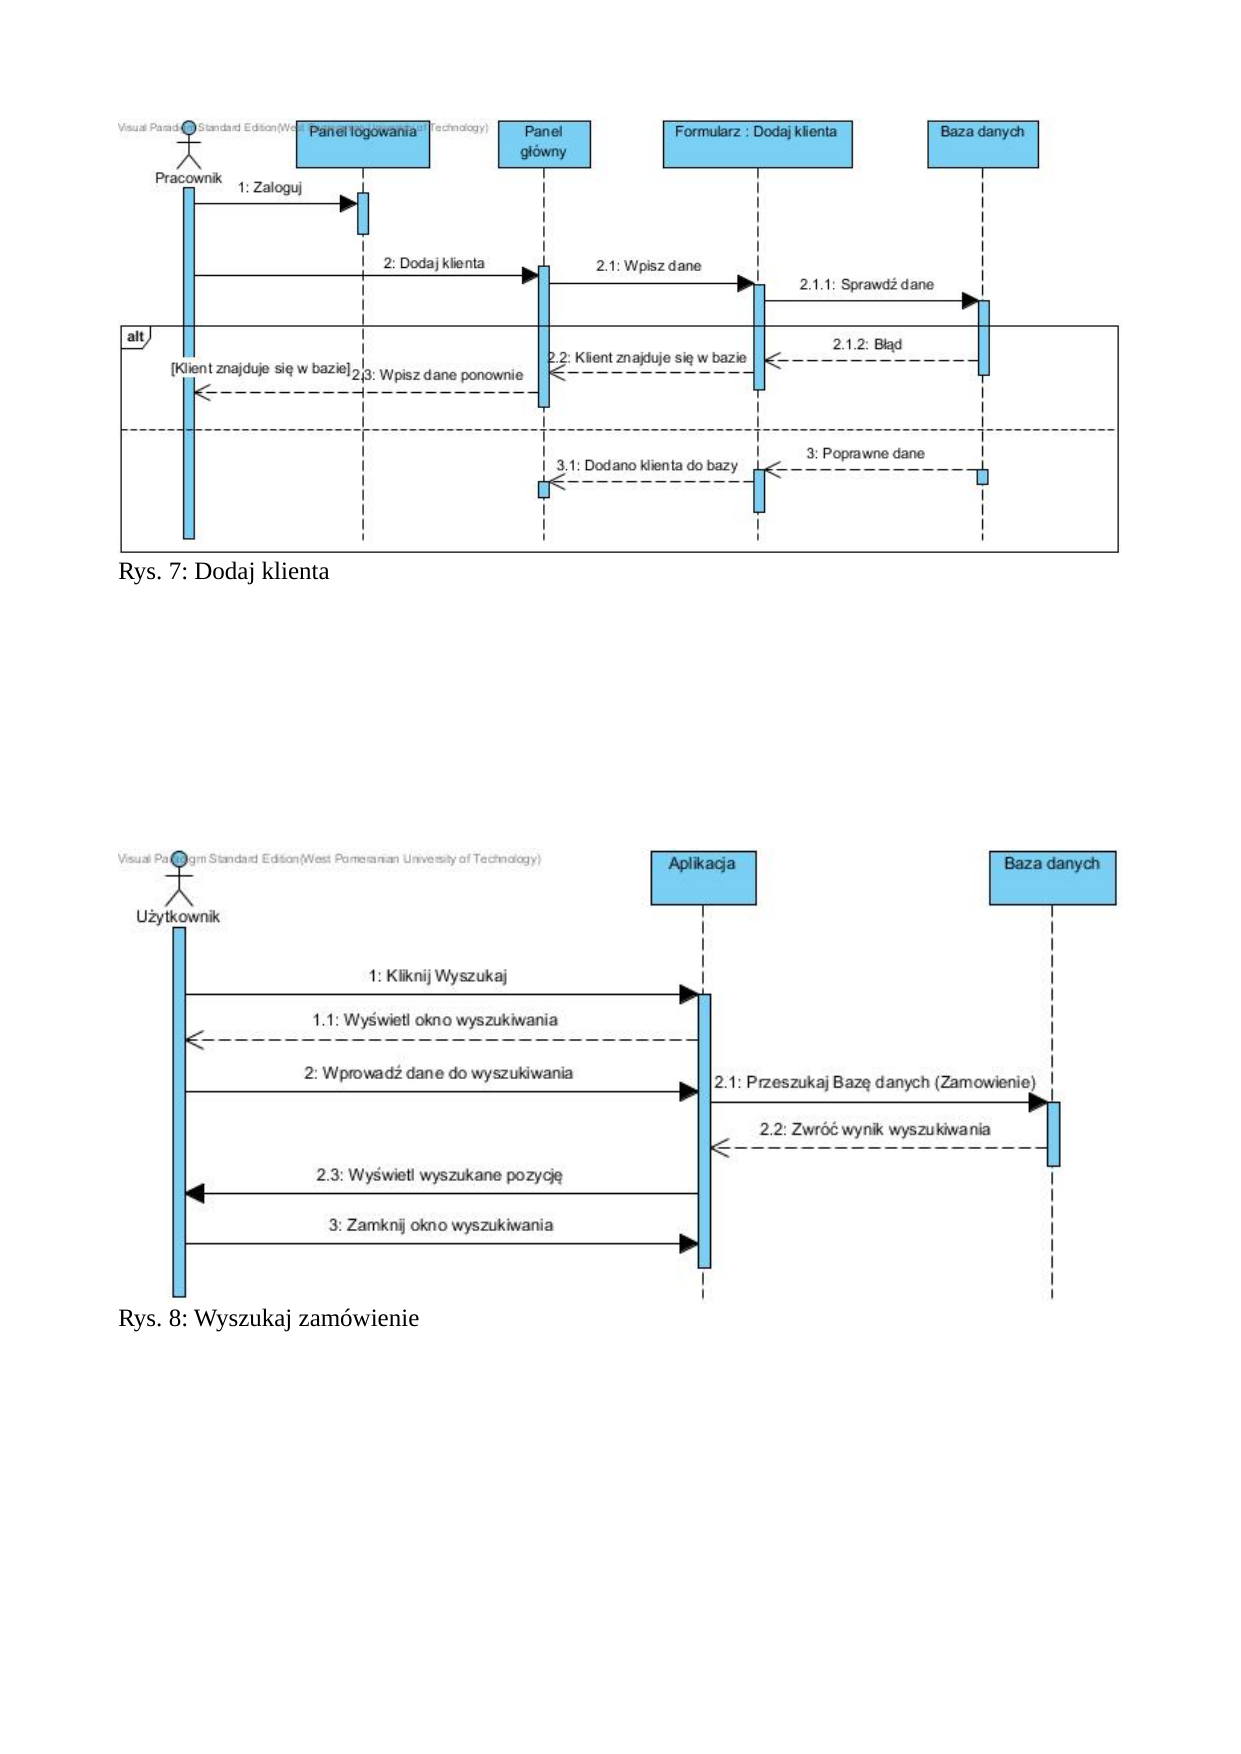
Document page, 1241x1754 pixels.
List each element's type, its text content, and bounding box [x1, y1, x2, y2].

text Rys. 7: Dodaj klienta [118, 557, 1122, 585]
picture [118, 118, 1123, 557]
picture [118, 848, 1123, 1304]
text Rys. 8: Wyszukaj zamówienie [118, 1304, 1122, 1332]
